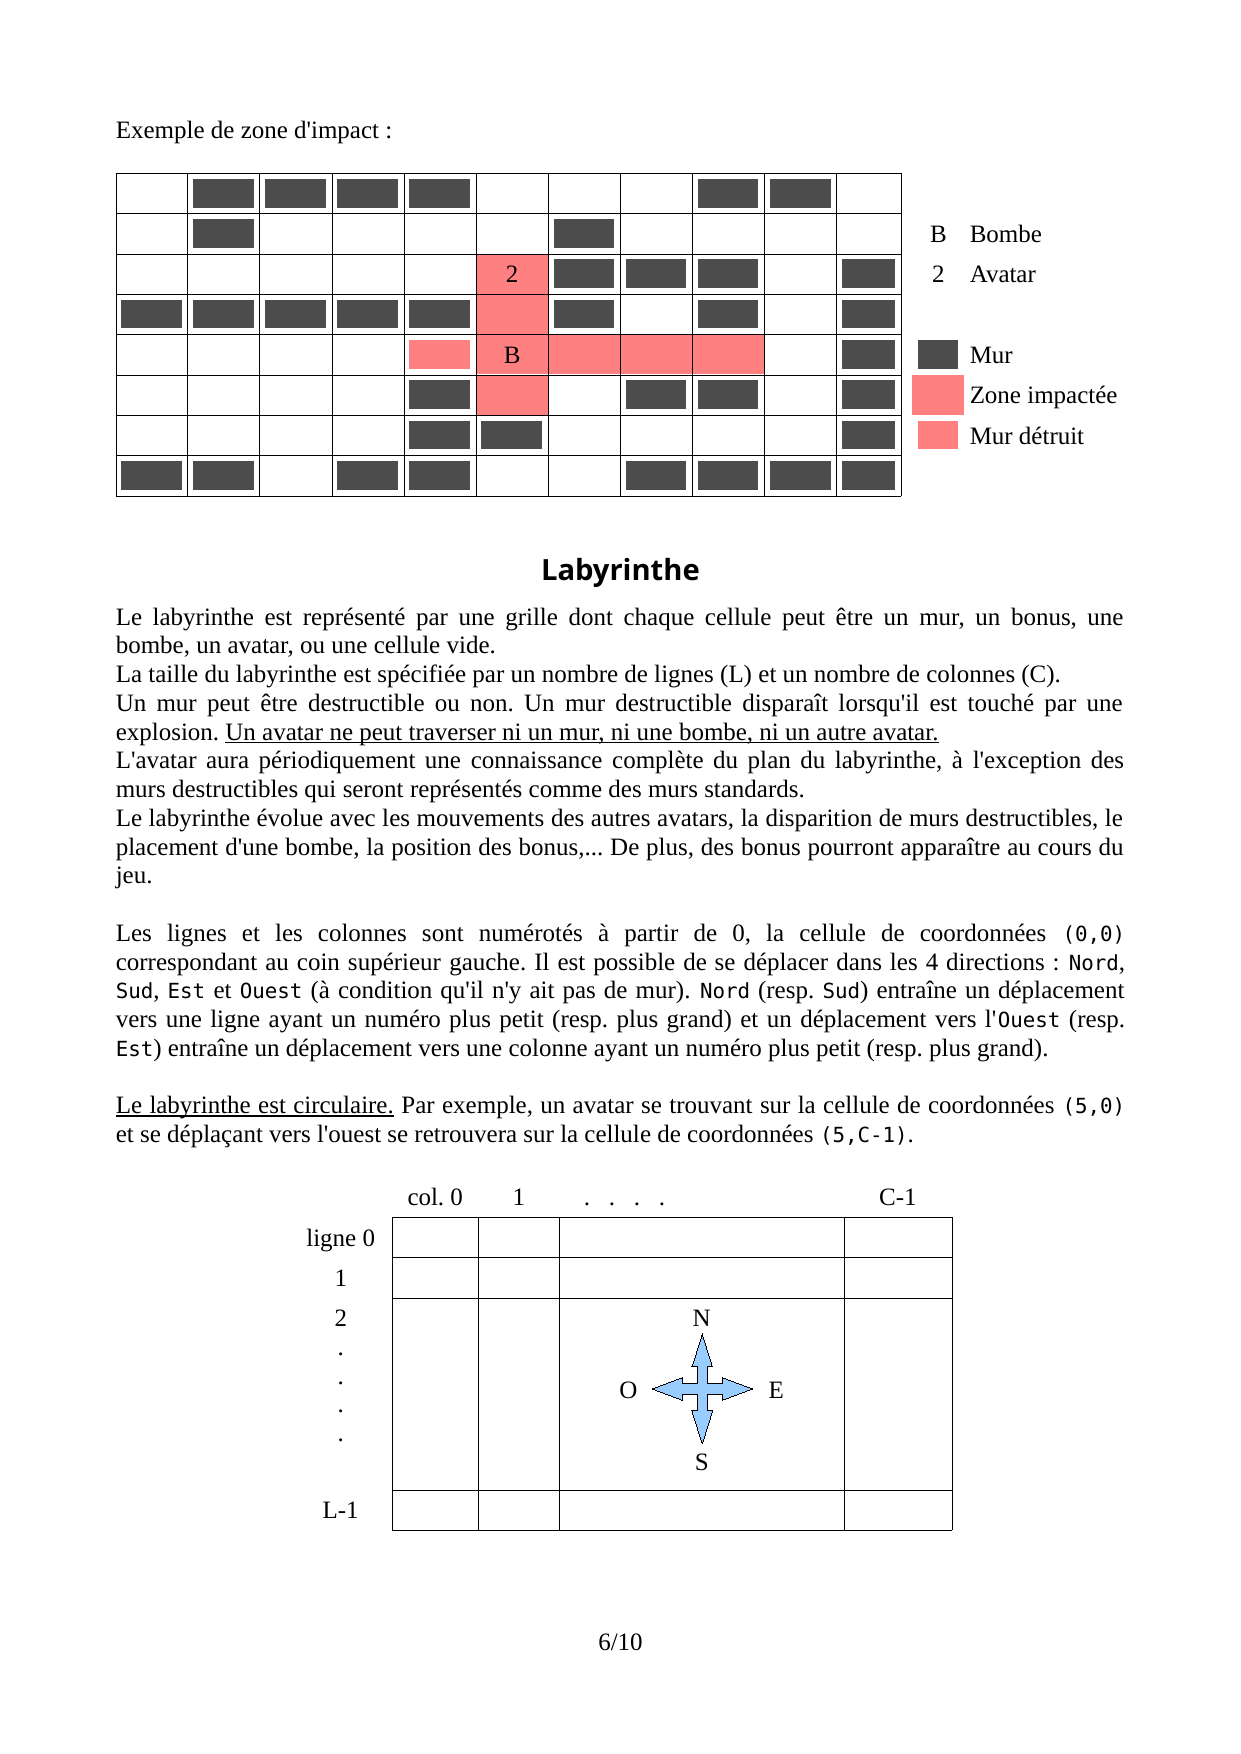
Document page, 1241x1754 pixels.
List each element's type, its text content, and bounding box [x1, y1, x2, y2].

table_cell [405, 214, 476, 254]
table_cell [902, 455, 912, 496]
table_header [964, 173, 1125, 213]
table_cell 1 [289, 1257, 392, 1297]
table_cell [902, 294, 912, 334]
table_cell [912, 455, 964, 496]
table_cell [912, 334, 964, 374]
table_cell [333, 255, 404, 294]
table_cell [333, 335, 404, 374]
table_cell [693, 376, 764, 415]
table_cell [549, 456, 620, 496]
table_cell [621, 416, 692, 455]
table_cell [837, 376, 901, 415]
table_cell [188, 335, 259, 374]
table_cell [837, 255, 901, 294]
table_cell [477, 214, 548, 254]
table_cell [405, 456, 476, 496]
table_cell [333, 295, 404, 334]
table_cell [837, 456, 901, 496]
table_cell [560, 1491, 844, 1530]
table_cell [902, 415, 912, 455]
table_cell [964, 455, 1125, 496]
table_cell [837, 295, 901, 334]
table_cell [188, 416, 259, 455]
table_cell [405, 416, 476, 455]
table_cell [477, 295, 548, 334]
table_cell [560, 1258, 844, 1297]
table_cell [405, 255, 476, 294]
table_cell [117, 335, 187, 374]
table_cell [621, 456, 692, 496]
table_cell [393, 1218, 478, 1257]
table_cell [260, 214, 332, 254]
table_cell [188, 255, 259, 294]
table_cell [405, 295, 476, 334]
table_header [549, 174, 620, 213]
table_cell [333, 376, 404, 415]
table_cell [765, 214, 836, 254]
table_cell [477, 376, 548, 415]
table_cell [549, 255, 620, 294]
table_cell Mur détruit [964, 415, 1125, 455]
table_cell [393, 1258, 478, 1297]
table_cell [765, 456, 836, 496]
table_header [693, 174, 764, 213]
text Les lignes et les colonnes sont numérotés à partir de 0, la cellule de coordonnées (0,0) correspondant au coin supérieur gauche. Il est possible de se déplacer dans les 4 directions : Nord, Sud, Est et Ouest (à condition qu'il n'y ait pas de mur). Nord (resp. Sud) entraîne un déplacement vers une ligne ayant un numéro plus petit (resp. plus grand) et un déplacement vers l'Ouest (resp. Est) entraîne un déplacement vers une colonne ayant un numéro plus petit (resp. plus grand). [116, 918, 1125, 1062]
text Le labyrinthe évolue avec les mouvements des autres avatars, la disparition de murs destructibles, le placement d'une bombe, la position des bonus,... De plus, des bonus pourront apparaître au cours du jeu. [116, 803, 1125, 889]
table_cell [188, 295, 259, 334]
table_cell [393, 1491, 478, 1530]
table_header [405, 174, 476, 213]
table_cell Mur [964, 334, 1125, 374]
table_cell [260, 255, 332, 294]
table_cell [117, 295, 187, 334]
table_cell [693, 255, 764, 294]
table_cell [333, 214, 404, 254]
table_header [912, 173, 964, 213]
table_cell [912, 375, 964, 415]
table_cell [333, 456, 404, 496]
table_cell [845, 1218, 952, 1257]
text Le labyrinthe est représenté par une grille dont chaque cellule peut être un mur, un bonus, une bombe, un avatar, ou une cellule vide. [116, 602, 1125, 659]
table_cell [693, 335, 764, 374]
table_cell [549, 295, 620, 334]
table_cell [902, 334, 912, 374]
table_cell [693, 416, 764, 455]
table_cell [549, 214, 620, 254]
text Un mur peut être destructible ou non. Un mur destructible disparaît lorsqu'il est touché par une explosion. Un avatar ne peut traverser ni un mur, ni une bombe, ni un autre avatar. [116, 688, 1125, 745]
table_header [837, 174, 901, 213]
table_cell [845, 1299, 952, 1490]
subtitle Labyrinthe [116, 549, 1125, 589]
table_cell [188, 456, 259, 496]
table_cell [549, 335, 620, 374]
table_cell [765, 335, 836, 374]
table_header [621, 174, 692, 213]
table_cell [837, 214, 901, 254]
table_cell [837, 416, 901, 455]
table_cell 2 . . . . [289, 1298, 392, 1490]
table_cell [912, 294, 964, 334]
table_cell [693, 456, 764, 496]
table_header [117, 174, 187, 213]
table_cell [902, 375, 912, 415]
table_cell [845, 1491, 952, 1530]
table_cell [260, 295, 332, 334]
text Le labyrinthe est circulaire. Par exemple, un avatar se trouvant sur la cellule de coordonnées (5,0) et se déplaçant vers l'ouest se retrouvera sur la cellule de coordonnées (5,C-1). [116, 1090, 1125, 1148]
table_cell [560, 1218, 844, 1257]
table_cell Avatar [964, 254, 1125, 294]
table_cell [621, 376, 692, 415]
table_cell [260, 335, 332, 374]
table_cell [393, 1299, 478, 1490]
table_header . . . . [559, 1177, 844, 1217]
table_cell N O E S [560, 1299, 844, 1490]
table_cell [117, 456, 187, 496]
table_cell [333, 416, 404, 455]
table_cell [479, 1258, 559, 1297]
table_cell [117, 214, 187, 254]
table_header [188, 174, 259, 213]
table_cell [765, 416, 836, 455]
table_cell [621, 255, 692, 294]
table_header col. 0 [392, 1177, 478, 1217]
table_cell Zone impactée [964, 375, 1125, 415]
table_cell [621, 214, 692, 254]
table_cell [188, 376, 259, 415]
table_cell [117, 416, 187, 455]
table_cell [117, 376, 187, 415]
table_cell [902, 254, 912, 294]
table_cell [964, 294, 1125, 334]
table_header C-1 [844, 1177, 952, 1217]
table_header [260, 174, 332, 213]
table_cell [621, 295, 692, 334]
table_cell [549, 376, 620, 415]
table_cell [912, 415, 964, 455]
table_header [477, 174, 548, 213]
table_header [289, 1177, 392, 1217]
table_cell [845, 1258, 952, 1297]
table_cell [477, 416, 548, 455]
table_cell [902, 213, 912, 254]
table_cell [479, 1299, 559, 1490]
table_cell 2 [477, 255, 548, 294]
table_cell [837, 335, 901, 374]
text La taille du labyrinthe est spécifiée par un nombre de lignes (L) et un nombre de colonnes (C). [116, 659, 1125, 688]
table_cell [479, 1218, 559, 1257]
text Exemple de zone d'impact : [116, 116, 1125, 144]
table_cell [693, 295, 764, 334]
table_cell B [912, 213, 964, 254]
table_cell ligne 0 [289, 1217, 392, 1257]
text L'avatar aura périodiquement une connaissance complète du plan du labyrinthe, à l'exception des murs destructibles qui seront représentés comme des murs standards. [116, 745, 1125, 803]
table_cell [479, 1491, 559, 1530]
table_cell [260, 456, 332, 496]
table_cell [117, 255, 187, 294]
table_cell B [477, 335, 548, 374]
table_header 1 [478, 1177, 559, 1217]
table_cell [477, 456, 548, 496]
table_cell [405, 376, 476, 415]
table_cell [621, 335, 692, 374]
table_cell L-1 [289, 1490, 392, 1530]
table_header [333, 174, 404, 213]
table_cell Bombe [964, 213, 1125, 254]
table_cell [693, 214, 764, 254]
table_header [902, 173, 912, 213]
table_cell [188, 214, 259, 254]
table_cell [260, 416, 332, 455]
table_cell [260, 376, 332, 415]
table_cell [405, 335, 476, 374]
table_header [765, 174, 836, 213]
table_cell [765, 255, 836, 294]
table_cell 2 [912, 254, 964, 294]
table_cell [549, 416, 620, 455]
table_cell [765, 376, 836, 415]
table_cell [765, 295, 836, 334]
